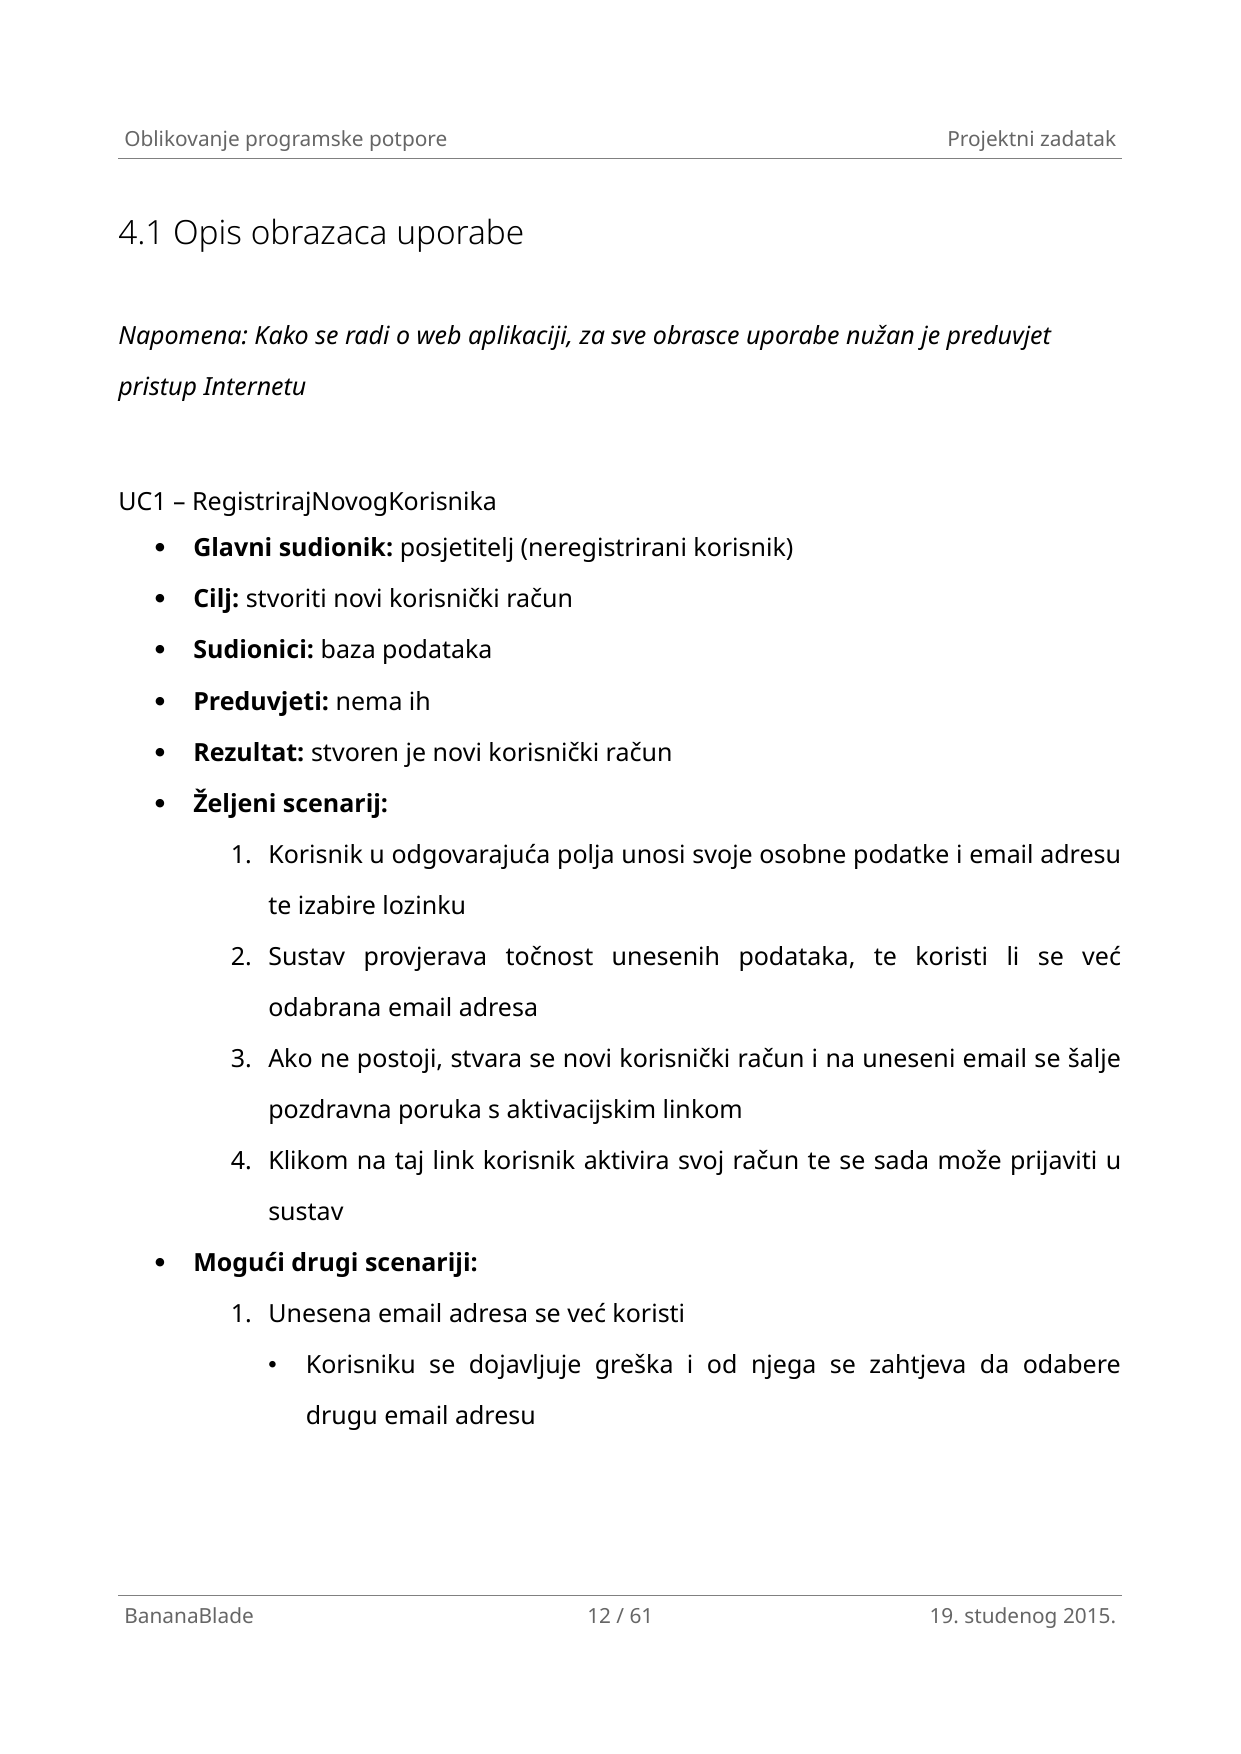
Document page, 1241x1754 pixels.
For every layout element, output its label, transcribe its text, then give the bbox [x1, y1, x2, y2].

list Korisniku se dojavljuje greška i od njega se zahtjeva da odabere drugu email adresu [268, 1347, 1122, 1432]
list Cilj: stvoriti novi korisnički račun [156, 581, 1122, 615]
list Rezultat: stvoren je novi korisnički račun [156, 734, 1122, 768]
list Glavni sudionik: posjetitelj (neregistrirani korisnik) [156, 530, 1122, 564]
list Sustav provjerava točnost unesenih podataka, te koristi li se već odabrana email adresa [231, 938, 1122, 1023]
subtitle UC1 – RegistrirajNovogKorisnika [118, 483, 1122, 517]
list Unesena email adresa se već koristi [231, 1296, 1122, 1330]
list Mogući drugi scenariji: [156, 1244, 1122, 1279]
list Željeni scenarij: [156, 785, 1122, 819]
list Ako ne postoji, stvara se novi korisnički račun i na uneseni email se šalje pozdravna poruka s aktivacijskim linkom [231, 1040, 1122, 1126]
list Klikom na taj link korisnik aktivira svoj račun te se sada može prijaviti u sustav [231, 1142, 1122, 1228]
list Korisnik u odgovarajuća polja unosi svoje osobne podatke i email adresu te izabire lozinku [231, 836, 1122, 921]
list Sudionici: baza podataka [156, 632, 1122, 666]
text Napomena: Kako se radi o web aplikaciji, za sve obrasce uporabe nužan je preduvjet pristup Internetu [118, 318, 1122, 454]
list Preduvjeti: nema ih [156, 683, 1122, 717]
subtitle 4.1 Opis obrazaca uporabe [118, 209, 1122, 254]
